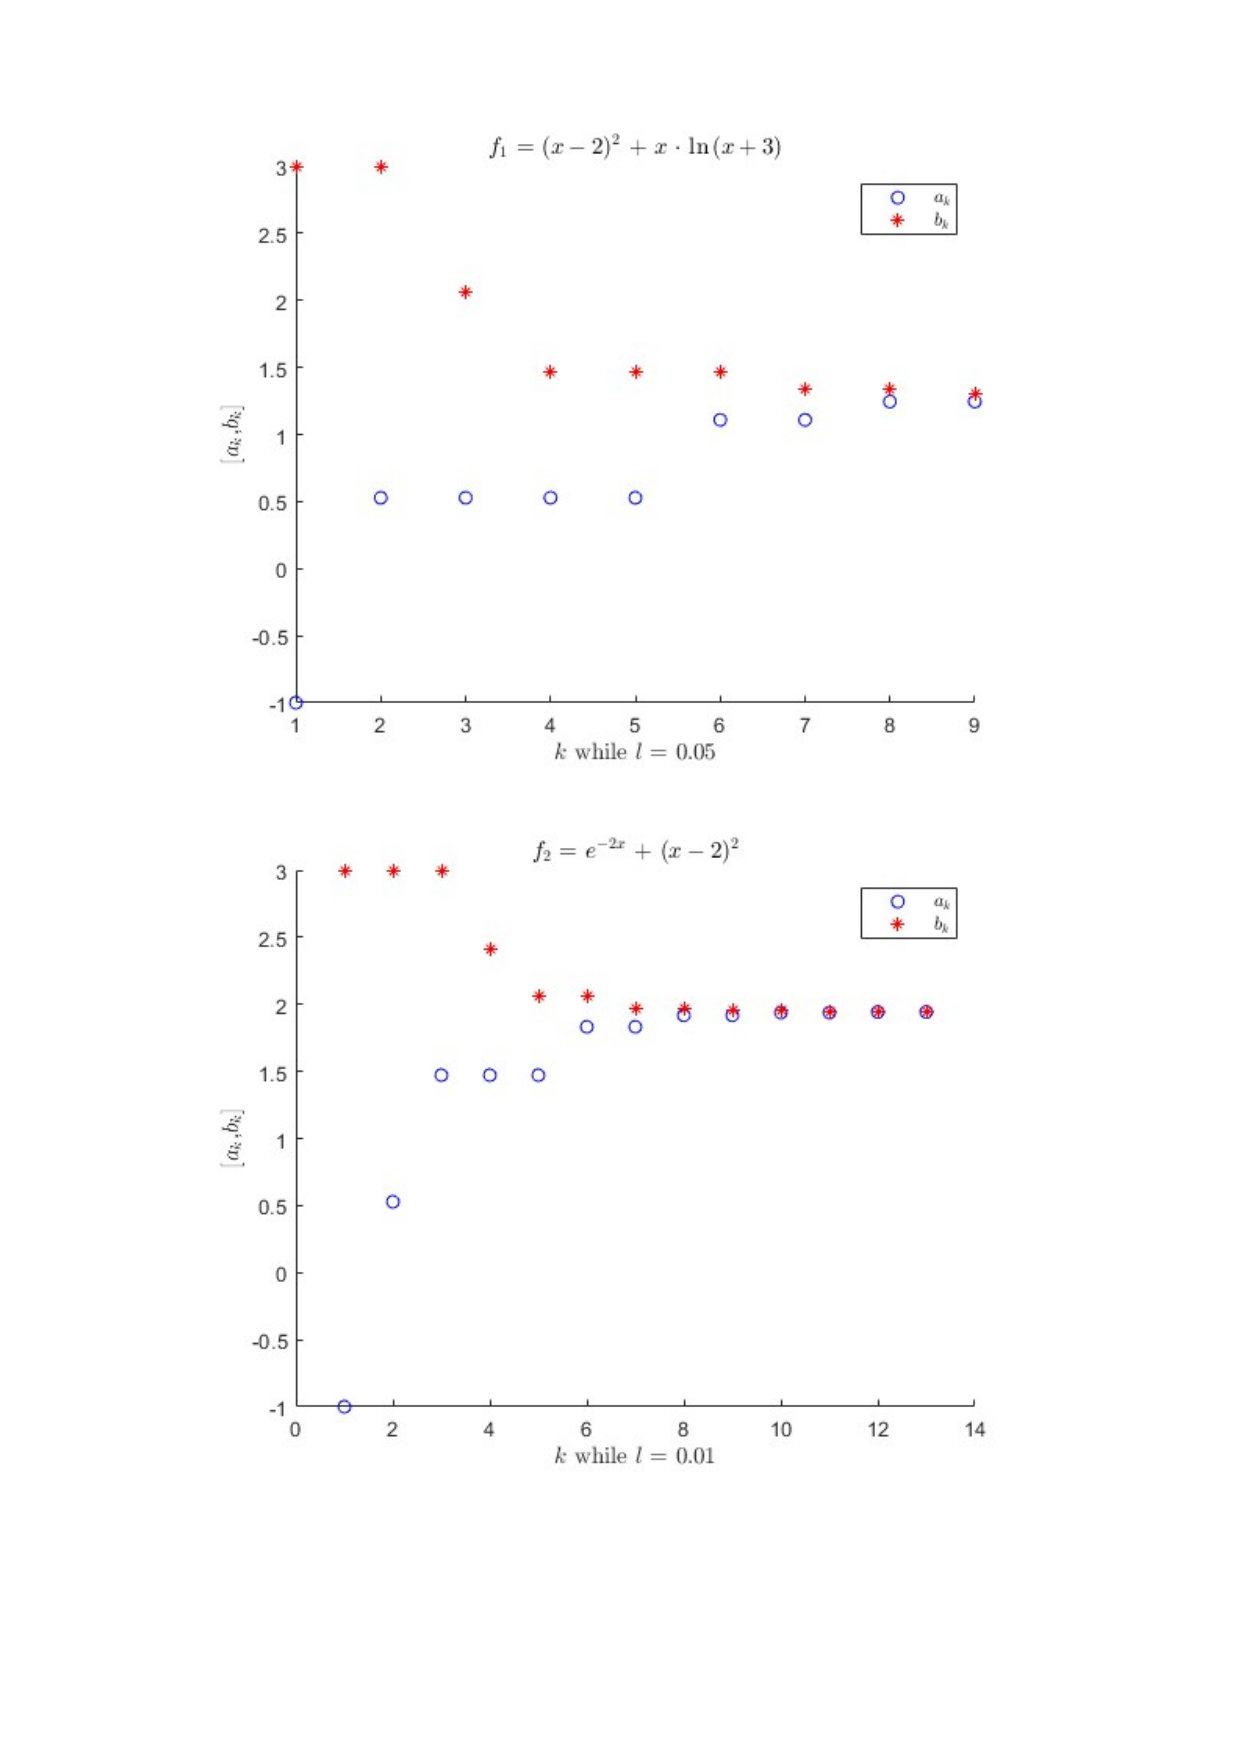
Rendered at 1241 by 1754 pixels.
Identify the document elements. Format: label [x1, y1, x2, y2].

picture [182, 822, 1058, 1479]
picture [182, 118, 1058, 775]
